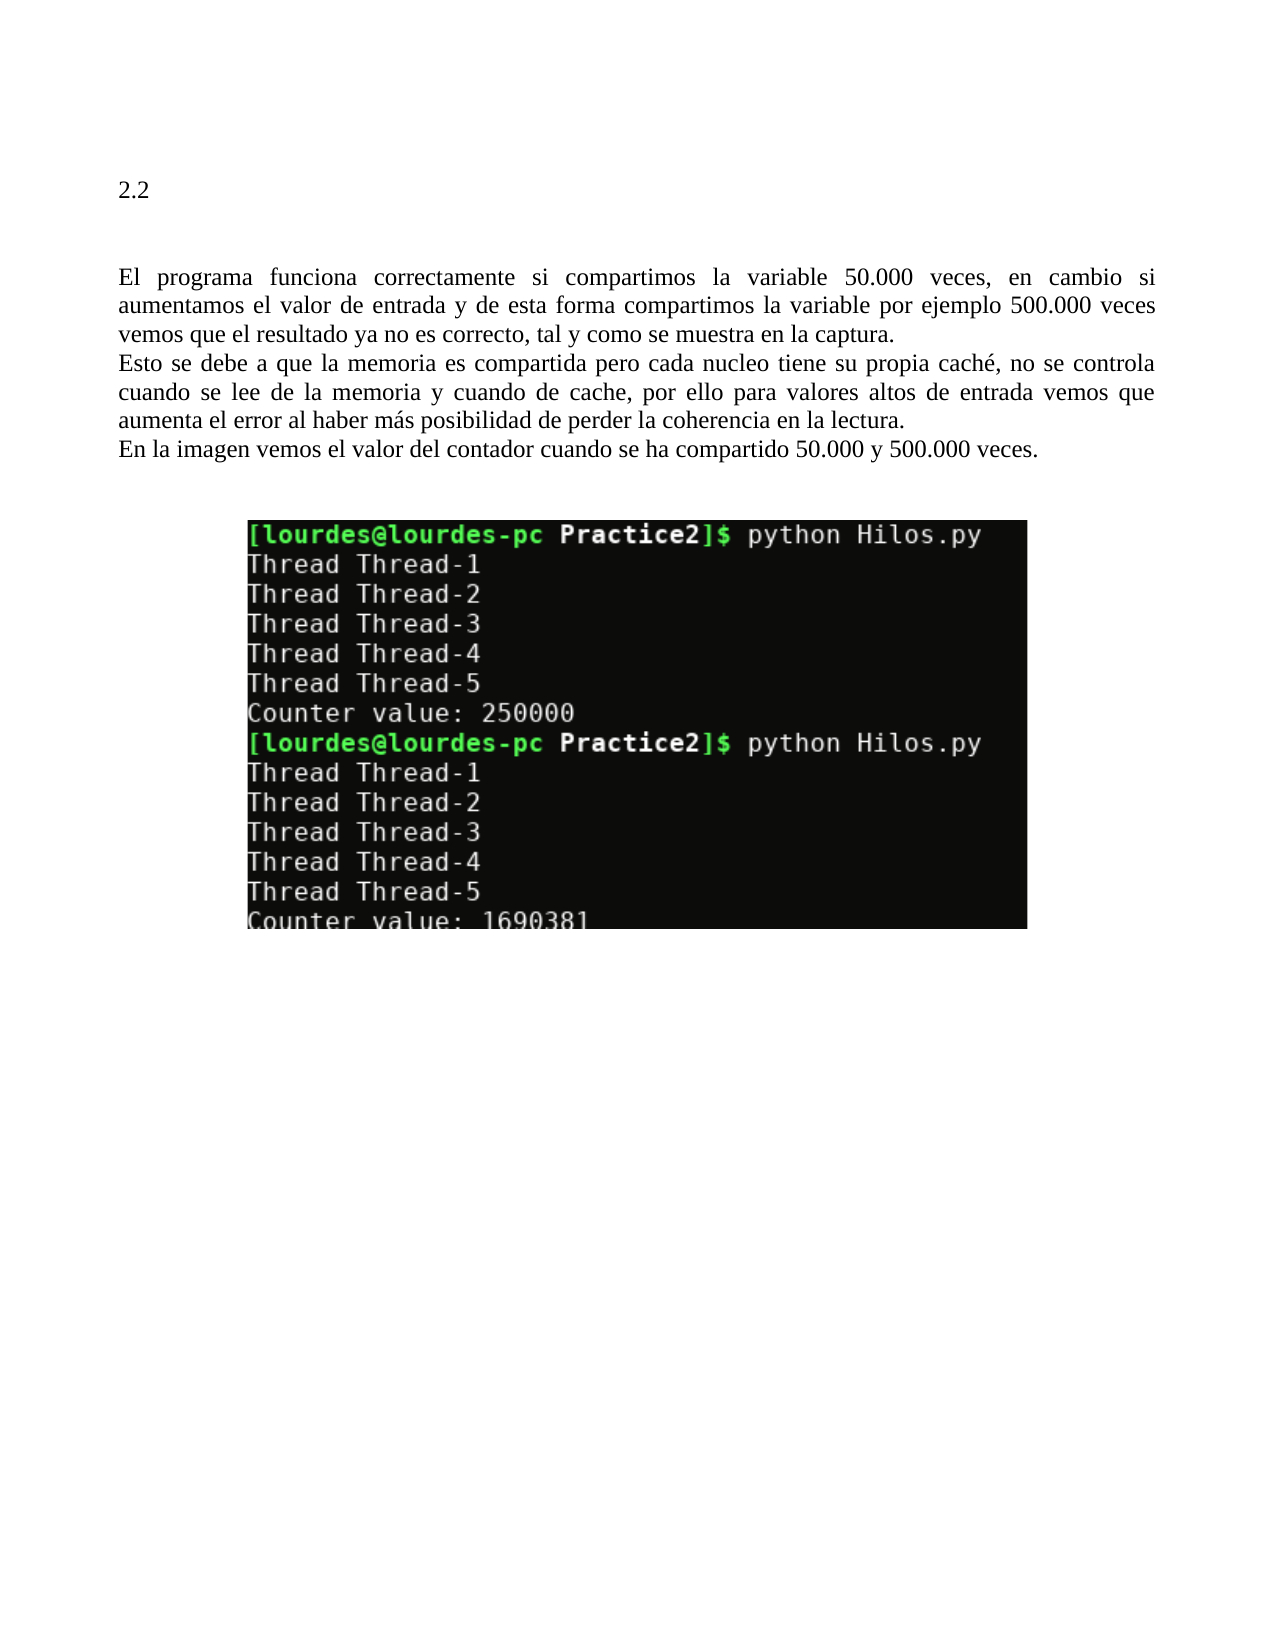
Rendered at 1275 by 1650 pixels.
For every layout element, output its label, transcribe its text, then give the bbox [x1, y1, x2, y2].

text Esto se debe a que la memoria es compartida pero cada nucleo tiene su propia caché, no se controla cuando se lee de la memoria y cuando de cache, por ello para valores altos de entrada vemos que aumenta el error al haber más posibilidad de perder la coherencia en la lectura. [118, 348, 1157, 434]
text El programa funciona correctamente si compartimos la variable 50.000 veces, en cambio si aumentamos el valor de entrada y de esta forma compartimos la variable por ejemplo 500.000 veces vemos que el resultado ya no es correcto, tal y como se muestra en la captura. [118, 262, 1157, 348]
picture [247, 520, 1028, 929]
text 2.2 [118, 176, 1157, 204]
text En la imagen vemos el valor del contador cuando se ha compartido 50.000 y 500.000 veces. [118, 434, 1157, 463]
